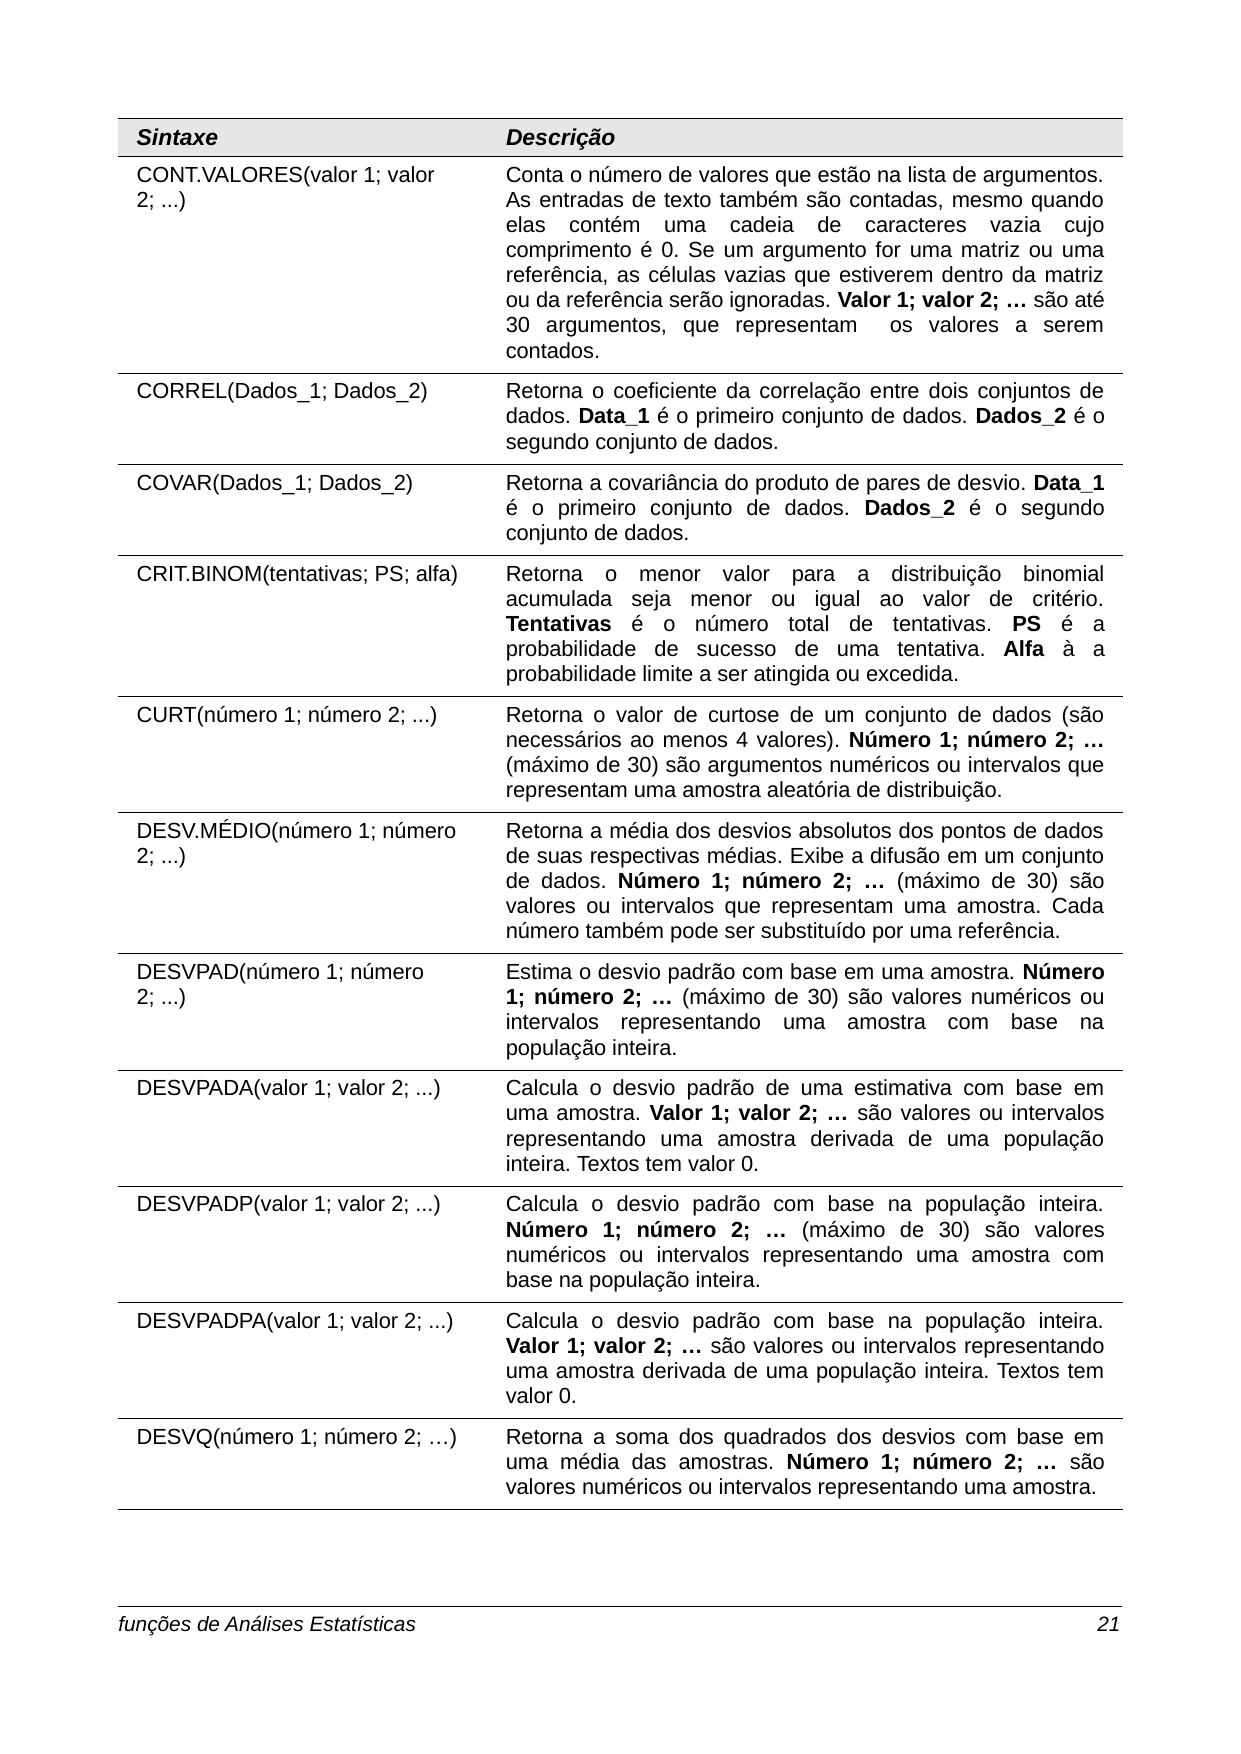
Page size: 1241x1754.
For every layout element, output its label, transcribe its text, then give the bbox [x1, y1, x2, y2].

table_cell DESVPADP(valor 1; valor 2; ...) [118, 1187, 487, 1302]
table_cell Calcula o desvio padrão com base na população inteira. Número 1; número 2; … (máximo de 30) são valores numéricos ou intervalos representando uma amostra com base na população inteira. [488, 1187, 1123, 1302]
table_cell DESVPADA(valor 1; valor 2; ...) [118, 1071, 487, 1186]
table_cell Calcula o desvio padrão de uma estimativa com base em uma amostra. Valor 1; valor 2; … são valores ou intervalos representando uma amostra derivada de uma população inteira. Textos tem valor 0. [488, 1071, 1123, 1186]
table_header Descrição [488, 119, 1123, 156]
table_cell COVAR(Dados_1; Dados_2) [118, 465, 487, 555]
table_cell CORREL(Dados_1; Dados_2) [118, 374, 487, 464]
table_cell Retorna o coeficiente da correlação entre dois conjuntos de dados. Data_1 é o primeiro conjunto de dados. Dados_2 é o segundo conjunto de dados. [488, 374, 1123, 464]
table_cell Retorna o valor de curtose de um conjunto de dados (são necessários ao menos 4 valores). Número 1; número 2; … (máximo de 30) são argumentos numéricos ou intervalos que representam uma amostra aleatória de distribuição. [488, 697, 1123, 812]
table_cell CRIT.BINOM(tentativas; PS; alfa) [118, 556, 487, 696]
table_cell Retorna a média dos desvios absolutos dos pontos de dados de suas respectivas médias. Exibe a difusão em um conjunto de dados. Número 1; número 2; … (máximo de 30) são valores ou intervalos que representam uma amostra. Cada número também pode ser substituído por uma referência. [488, 813, 1123, 953]
table_cell DESVQ(número 1; número 2; …) [118, 1419, 487, 1509]
table_cell Retorna a soma dos quadrados dos desvios com base em uma média das amostras. Número 1; número 2; … são valores numéricos ou intervalos representando uma amostra. [488, 1419, 1123, 1509]
table_cell Retorna o menor valor para a distribuição binomial acumulada seja menor ou igual ao valor de critério. Tentativas é o número total de tentativas. PS é a probabilidade de sucesso de uma tentativa. Alfa à a probabilidade limite a ser atingida ou excedida. [488, 556, 1123, 696]
table_cell DESV.MÉDIO(número 1; número 2; ...) [118, 813, 487, 953]
table_cell Estima o desvio padrão com base em uma amostra. Número 1; número 2; … (máximo de 30) são valores numéricos ou intervalos representando uma amostra com base na população inteira. [488, 954, 1123, 1069]
table_header Sintaxe [118, 119, 487, 156]
table_cell DESVPAD(número 1; número 2; ...) [118, 954, 487, 1069]
table_cell Calcula o desvio padrão com base na população inteira. Valor 1; valor 2; … são valores ou intervalos representando uma amostra derivada de uma população inteira. Textos tem valor 0. [488, 1303, 1123, 1418]
table_cell Retorna a covariância do produto de pares de desvio. Data_1 é o primeiro conjunto de dados. Dados_2 é o segundo conjunto de dados. [488, 465, 1123, 555]
table_cell CURT(número 1; número 2; ...) [118, 697, 487, 812]
table_cell DESVPADPA(valor 1; valor 2; ...) [118, 1303, 487, 1418]
table_cell Conta o número de valores que estão na lista de argumentos. As entradas de texto também são contadas, mesmo quando elas contém uma cadeia de caracteres vazia cujo comprimento é 0. Se um argumento for uma matriz ou uma referência, as células vazias que estiverem dentro da matriz ou da referência serão ignoradas. Valor 1; valor 2; … são até 30 argumentos, que representam os valores a serem contados. [488, 157, 1123, 373]
table_cell CONT.VALORES(valor 1; valor 2; ...) [118, 157, 487, 373]
